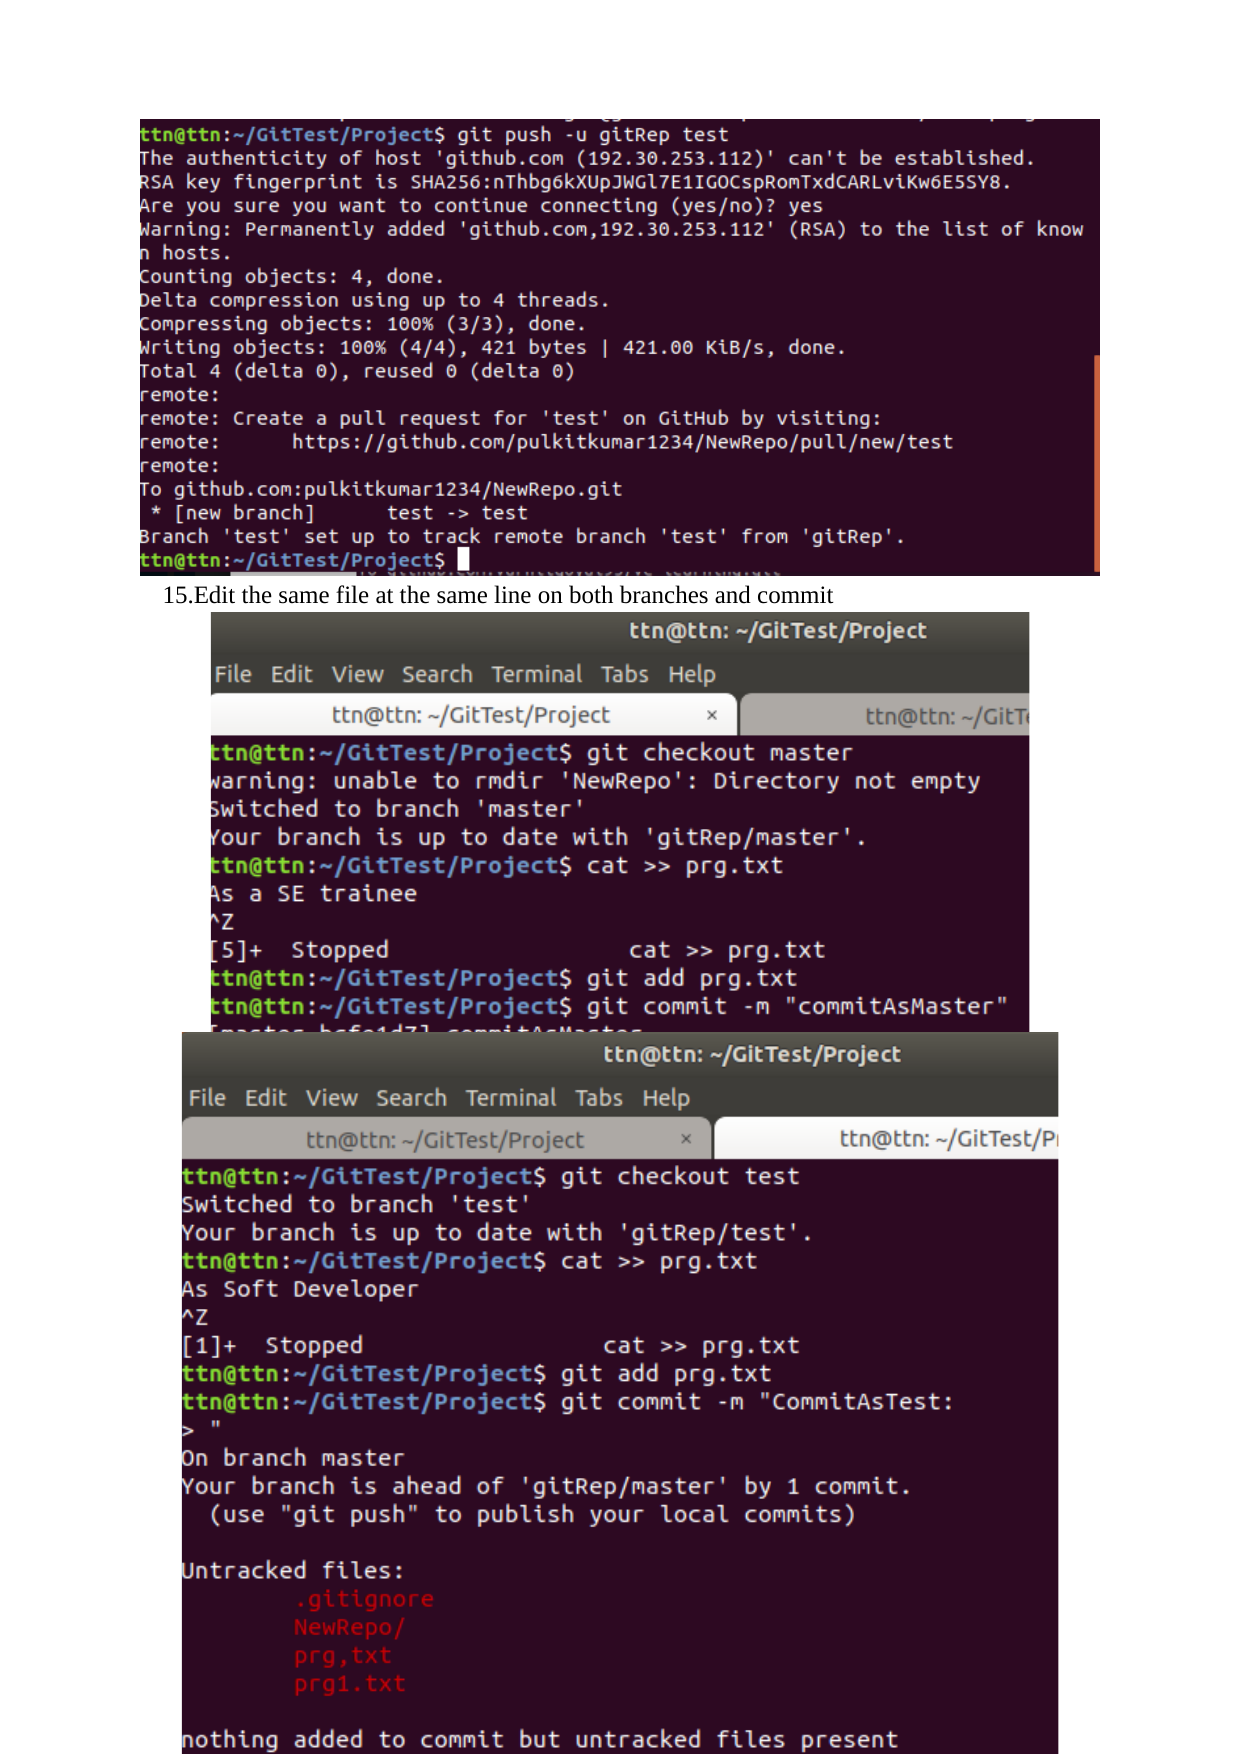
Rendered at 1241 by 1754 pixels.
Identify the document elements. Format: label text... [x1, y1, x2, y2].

picture [181, 612, 1059, 1754]
picture [140, 119, 1100, 576]
list Edit the same file at the same line on both branches and commit [162, 118, 1122, 609]
